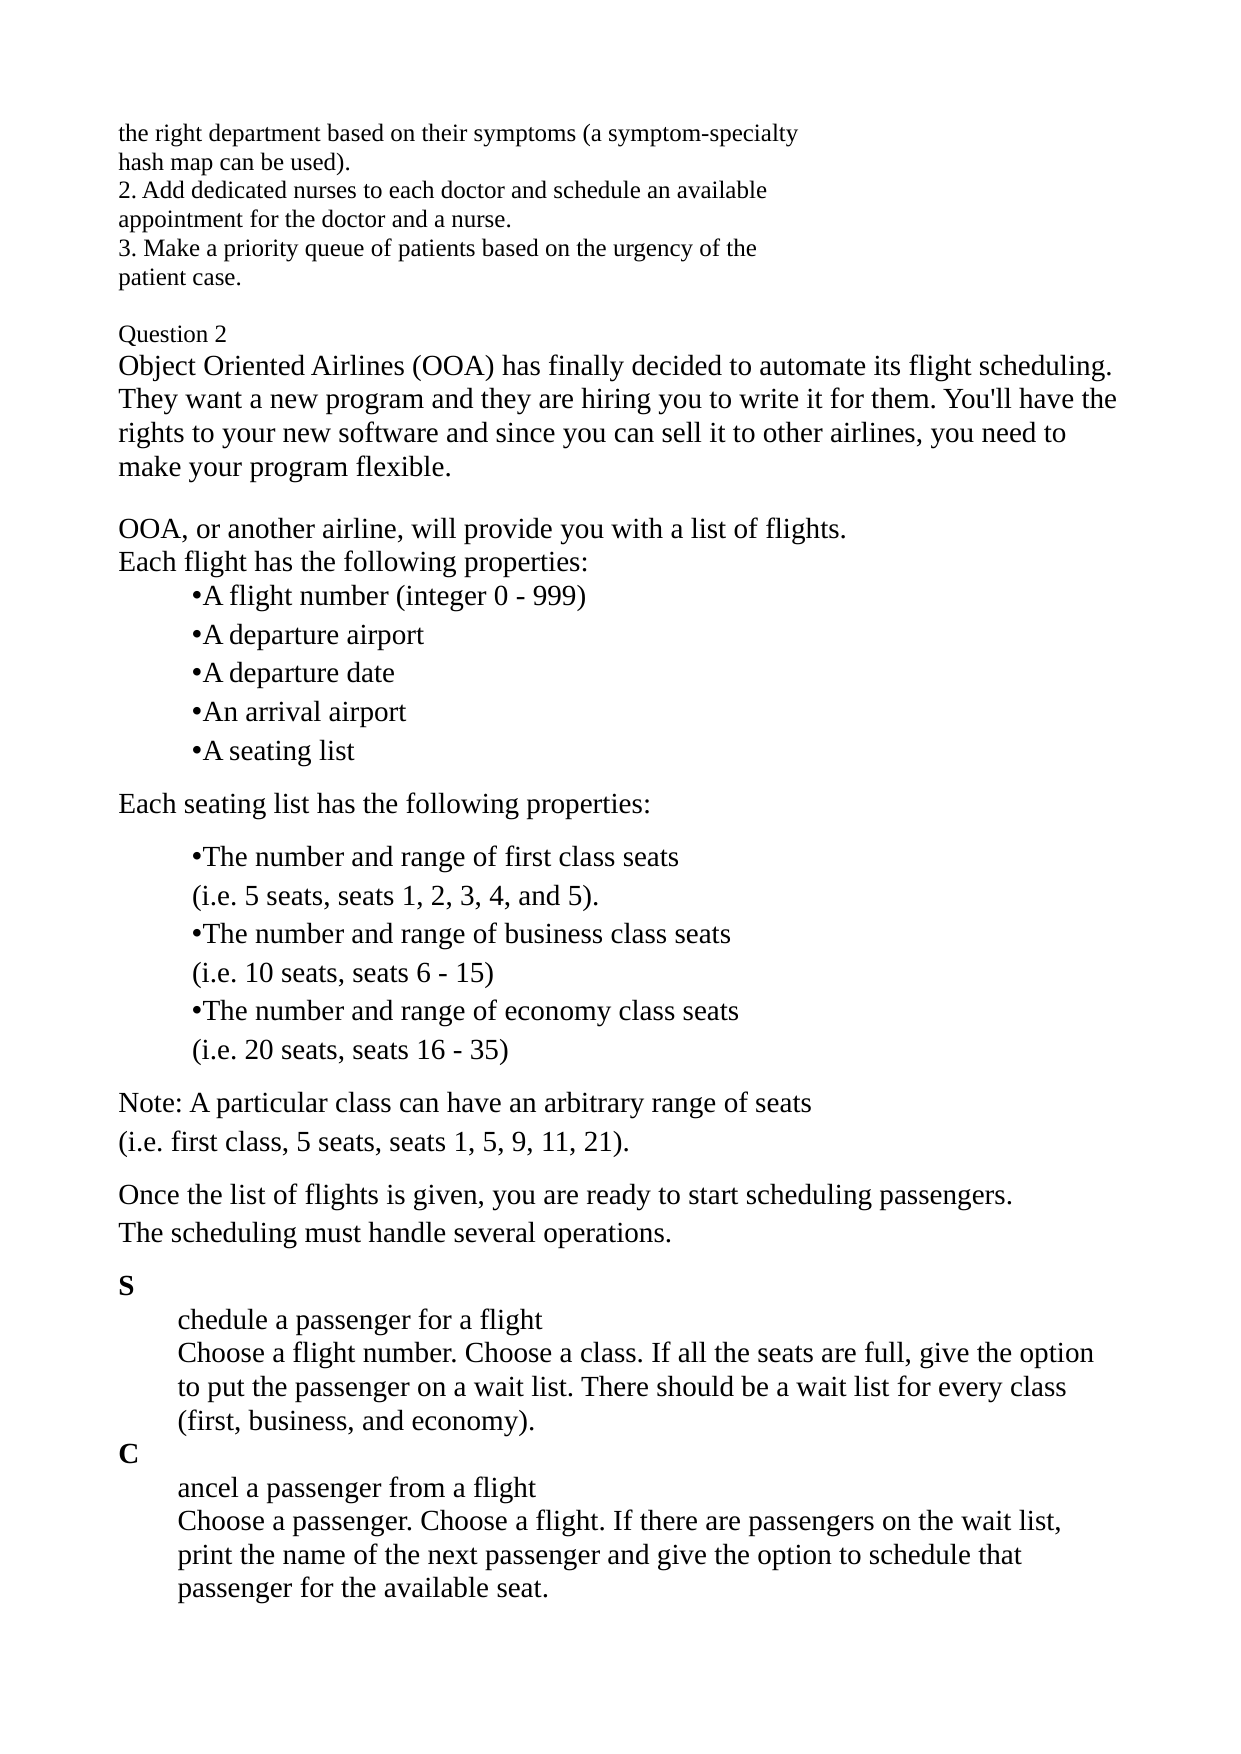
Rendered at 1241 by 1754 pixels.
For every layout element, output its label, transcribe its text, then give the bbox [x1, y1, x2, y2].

text Note: A particular class can have an arbitrary range of seats (i.e. first class, 5 seats, seats 1, 5, 9, 11, 21). [118, 1085, 1122, 1157]
text 2. Add dedicated nurses to each doctor and schedule an available [118, 176, 1122, 204]
list A seating list [118, 733, 1122, 766]
text Object Oriented Airlines (OOA) has finally decided to automate its flight scheduling. They want a new program and they are hiring you to write it for them. You'll have the rights to your new software and since you can sell it to other airlines, you need to make your program flexible. OOA, or another airline, will provide you with a list of flights. Each flight has the following properties: [118, 348, 1122, 578]
list An arrival airport [118, 694, 1122, 728]
list A departure airport [118, 617, 1122, 650]
text appointment for the doctor and a nurse. [118, 204, 1122, 233]
text 3. Make a priority queue of patients based on the urgency of the [118, 233, 1122, 262]
list The number and range of first class seats (i.e. 5 seats, seats 1, 2, 3, 4, and 5). [118, 839, 1122, 911]
text Each seating list has the following properties: [118, 786, 1122, 819]
text Question 2 [118, 319, 1122, 348]
list ancel a passenger from a flight Choose a passenger. Choose a flight. If there are passengers on the wait list, print the name of the next passenger and give the option to schedule that passenger for the available seat. [177, 1470, 1122, 1604]
text the right department based on their symptoms (a symptom-specialty [118, 118, 1122, 147]
list The number and range of business class seats (i.e. 10 seats, seats 6 - 15) [118, 916, 1122, 988]
text Once the list of flights is given, you are ready to start scheduling passengers. The scheduling must handle several operations. [118, 1177, 1122, 1249]
subtitle C [118, 1436, 1122, 1470]
text patient case. [118, 262, 1122, 291]
list The number and range of economy class seats (i.e. 20 seats, seats 16 - 35) [118, 993, 1122, 1066]
list A departure date [118, 655, 1122, 689]
text hash map can be used). [118, 147, 1122, 176]
list chedule a passenger for a flight Choose a flight number. Choose a class. If all the seats are full, give the option to put the passenger on a wait list. There should be a wait list for every class (first, business, and economy). [177, 1302, 1122, 1436]
list A flight number (integer 0 - 999) [118, 578, 1122, 612]
subtitle S [118, 1268, 1122, 1302]
